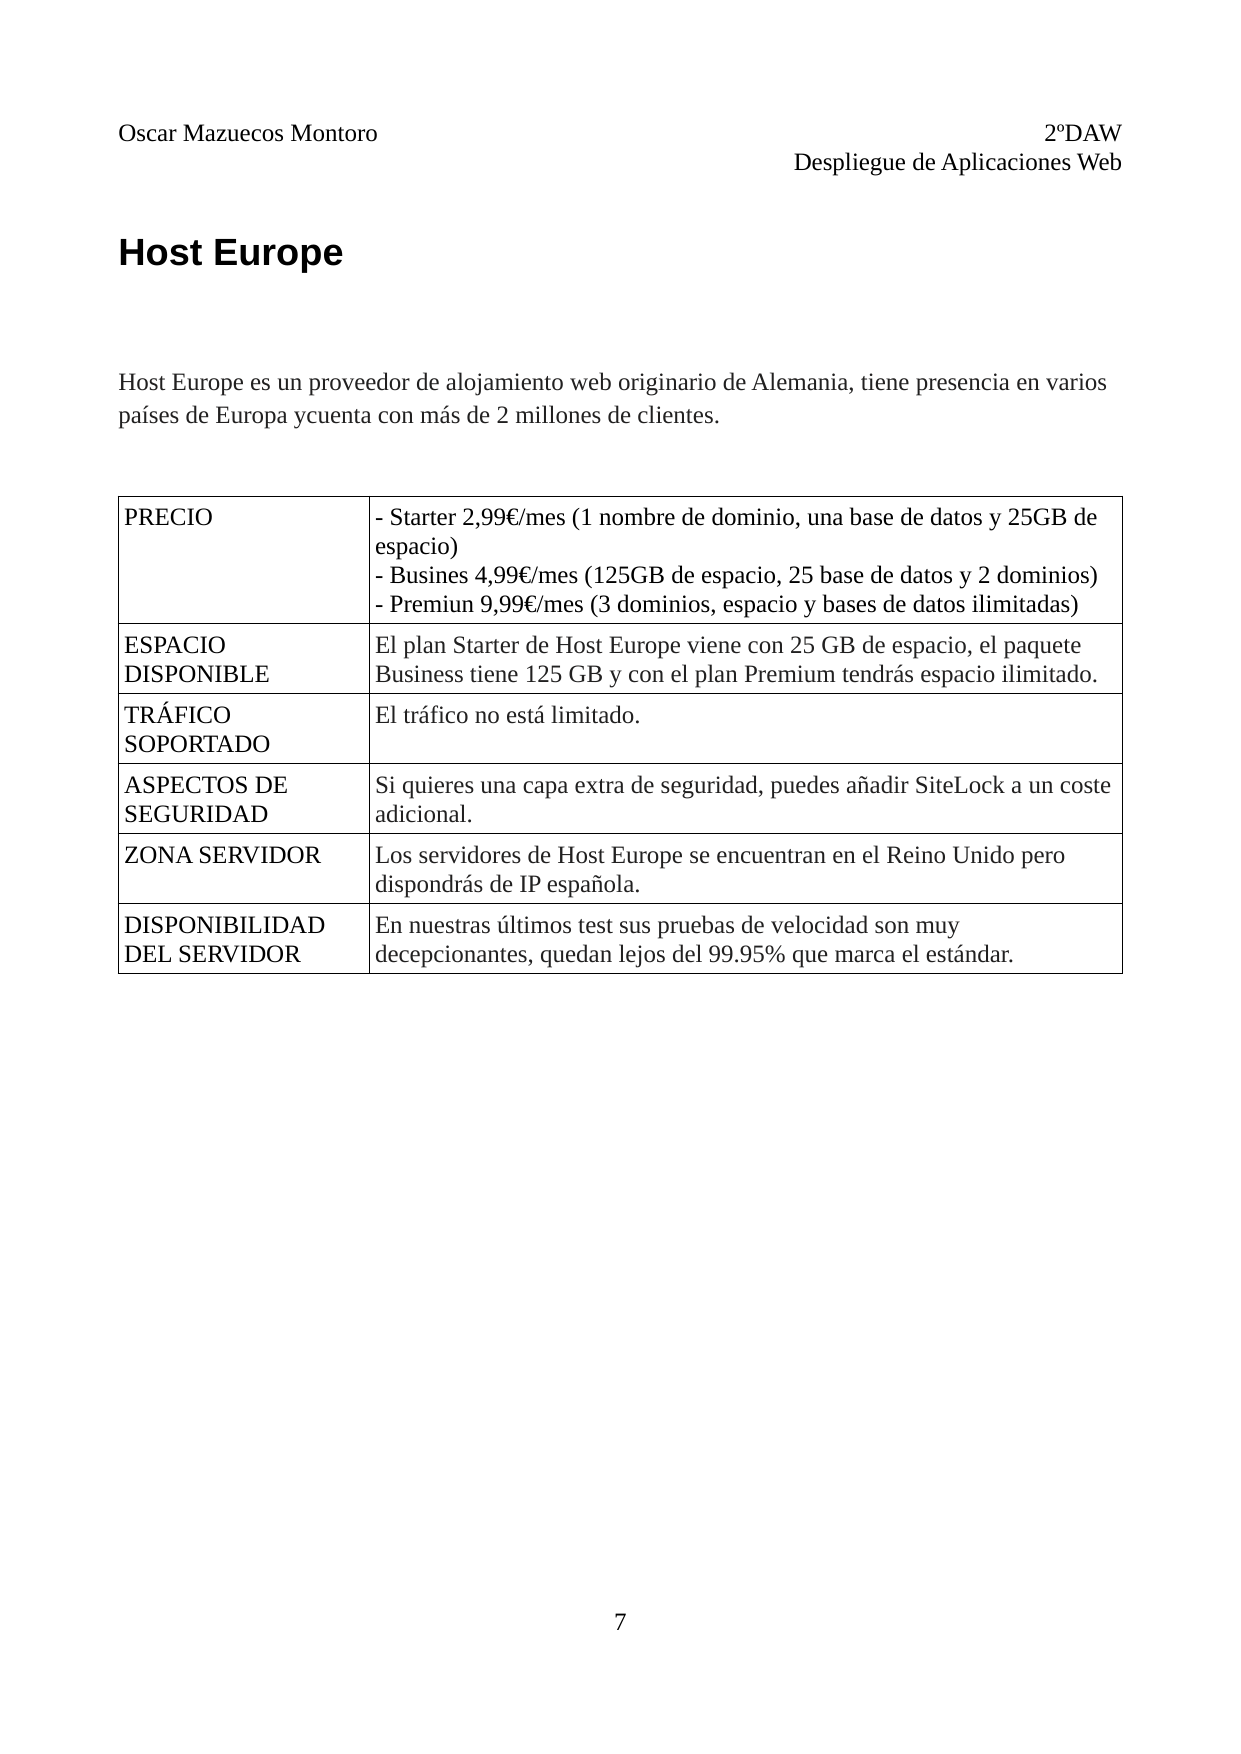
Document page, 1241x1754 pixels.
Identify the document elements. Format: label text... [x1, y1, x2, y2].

table_cell ZONA SERVIDOR [119, 834, 369, 903]
table_cell En nuestras últimos test sus pruebas de velocidad son muy decepcionantes, quedan lejos del 99.95% que marca el estándar. [370, 904, 1122, 973]
table_cell ESPACIO DISPONIBLE [119, 624, 369, 693]
table_cell ASPECTOS DE SEGURIDAD [119, 764, 369, 833]
text Host Europe es un proveedor de alojamiento web originario de Alemania, tiene presencia en varios países de Europa ycuenta con más de 2 millones de clientes. [118, 367, 1122, 429]
table_cell Los servidores de Host Europe se encuentran en el Reino Unido pero dispondrás de IP española. [370, 834, 1122, 903]
table_cell El plan Starter de Host Europe viene con 25 GB de espacio, el paquete Business tiene 125 GB y con el plan Premium tendrás espacio ilimitado. [370, 624, 1122, 693]
table_cell DISPONIBILIDAD DEL SERVIDOR [119, 904, 369, 973]
table_cell TRÁFICO SOPORTADO [119, 694, 369, 763]
table_header - Starter 2,99€/mes (1 nombre de dominio, una base de datos y 25GB de espacio) - Busines 4,99€/mes (125GB de espacio, 25 base de datos y 2 dominios) - Premiun 9,99€/mes (3 dominios, espacio y bases de datos ilimitadas) [370, 497, 1122, 623]
table_cell Si quieres una capa extra de seguridad, puedes añadir SiteLock a un coste adicional. [370, 764, 1122, 833]
subtitle Host Europe [118, 230, 1122, 274]
table_cell El tráfico no está limitado. [370, 694, 1122, 763]
table_header PRECIO [119, 497, 369, 623]
